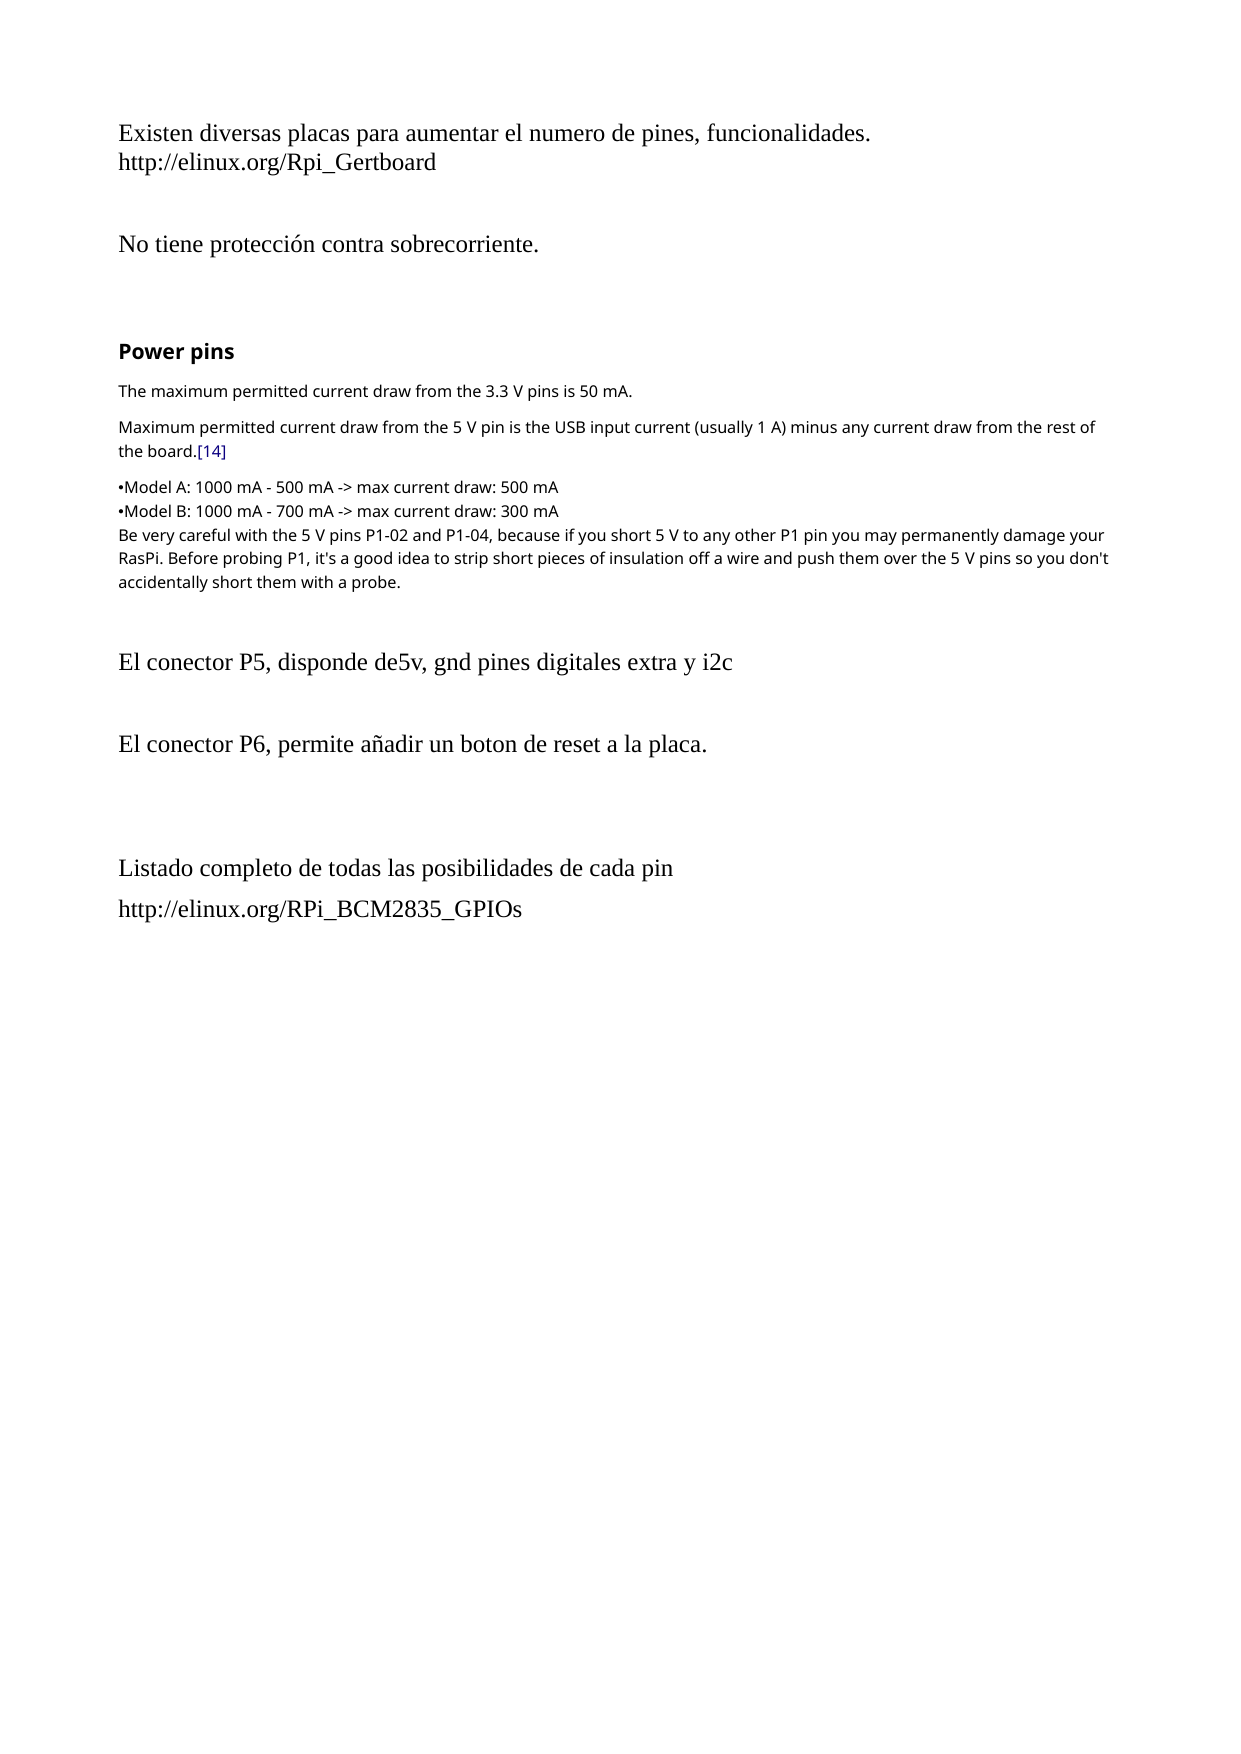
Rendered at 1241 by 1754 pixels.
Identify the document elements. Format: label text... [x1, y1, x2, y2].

text El conector P6, permite añadir un boton de reset a la placa. [118, 729, 1122, 758]
list Model B: 1000 mA - 700 mA -> max current draw: 300 mA [118, 498, 1122, 522]
text Be very careful with the 5 V pins P1-02 and P1-04, because if you short 5 V to any other P1 pin you may permanently damage your RasPi. Before probing P1, it's a good idea to strip short pieces of insulation off a wire and push them over the 5 V pins so you don't accidentally short them with a probe. [118, 522, 1122, 593]
text El conector P5, disponde de5v, gnd pines digitales extra y i2c [118, 647, 1122, 676]
subtitle Power pins [118, 337, 1122, 366]
text Existen diversas placas para aumentar el numero de pines, funcionalidades. http://elinux.org/Rpi_Gertboard [118, 118, 1122, 176]
list Model A: 1000 mA - 500 mA -> max current draw: 500 mA [118, 474, 1122, 498]
text Maximum permitted current draw from the 5 V pin is the USB input current (usually 1 A) minus any current draw from the rest of the board.[14] [118, 414, 1122, 462]
text http://elinux.org/RPi_BCM2835_GPIOs [118, 894, 1122, 923]
text The maximum permitted current draw from the 3.3 V pins is 50 mA. [118, 378, 1122, 402]
text No tiene protección contra sobrecorriente. [118, 229, 1122, 258]
text Listado completo de todas las posibilidades de cada pin [118, 853, 1122, 882]
